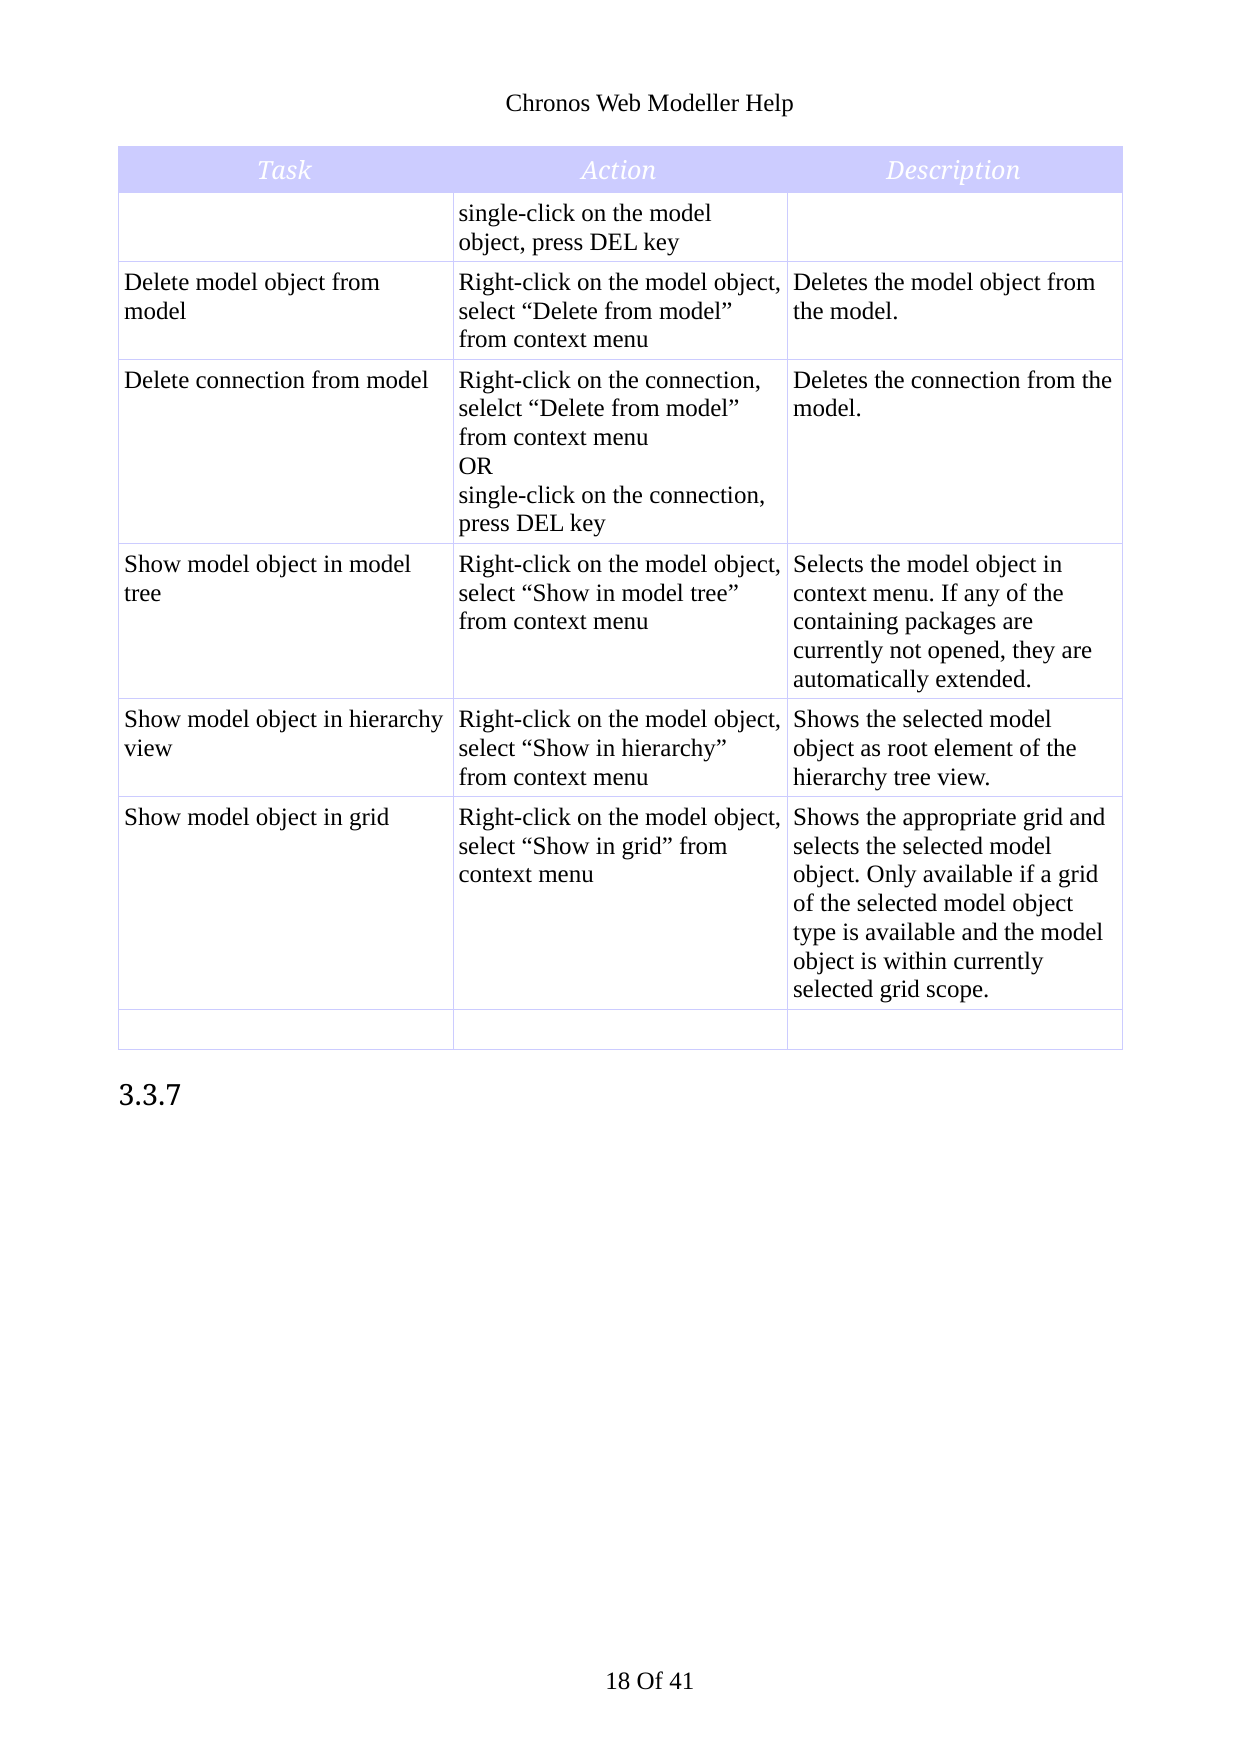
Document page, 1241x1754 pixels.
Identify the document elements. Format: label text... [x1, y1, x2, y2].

table_cell [119, 193, 453, 261]
table_cell Show model object in hierarchy view [119, 699, 453, 796]
table_cell Delete model object from model [119, 262, 453, 359]
table_cell Right-click on the connection, selelct “Delete from model” from context menu OR single-click on the connection, press DEL key [454, 360, 787, 543]
table_cell Right-click on the model object, select “Show in hierarchy” from context menu [454, 699, 787, 796]
table_cell Right-click on the model object, select “Show in grid” from context menu [454, 797, 787, 1009]
table_header Task [119, 147, 453, 192]
table_cell Shows the selected model object as root element of the hierarchy tree view. [788, 699, 1122, 796]
table_cell Show model object in model tree [119, 544, 453, 698]
table_cell Selects the model object in context menu. If any of the containing packages are currently not opened, they are automatically extended. [788, 544, 1122, 698]
table_cell [788, 193, 1122, 261]
table_cell [454, 1010, 787, 1049]
table_cell Right-click on the model object, select “Show in model tree” from context menu [454, 544, 787, 698]
table_cell [119, 1010, 453, 1049]
table_cell Delete connection from model [119, 360, 453, 543]
table_cell Shows the appropriate grid and selects the selected model object. Only available if a grid of the selected model object type is available and the model object is within currently selected grid scope. [788, 797, 1122, 1009]
table_cell single-click on the model object, press DEL key [454, 193, 787, 261]
table_header Description [788, 147, 1122, 192]
table_cell Right-click on the model object, select “Delete from model” from context menu [454, 262, 787, 359]
table_cell Deletes the connection from the model. [788, 360, 1122, 543]
table_cell Show model object in grid [119, 797, 453, 1009]
table_cell Deletes the model object from the model. [788, 262, 1122, 359]
table_header Action [454, 147, 787, 192]
table_cell [788, 1010, 1122, 1049]
